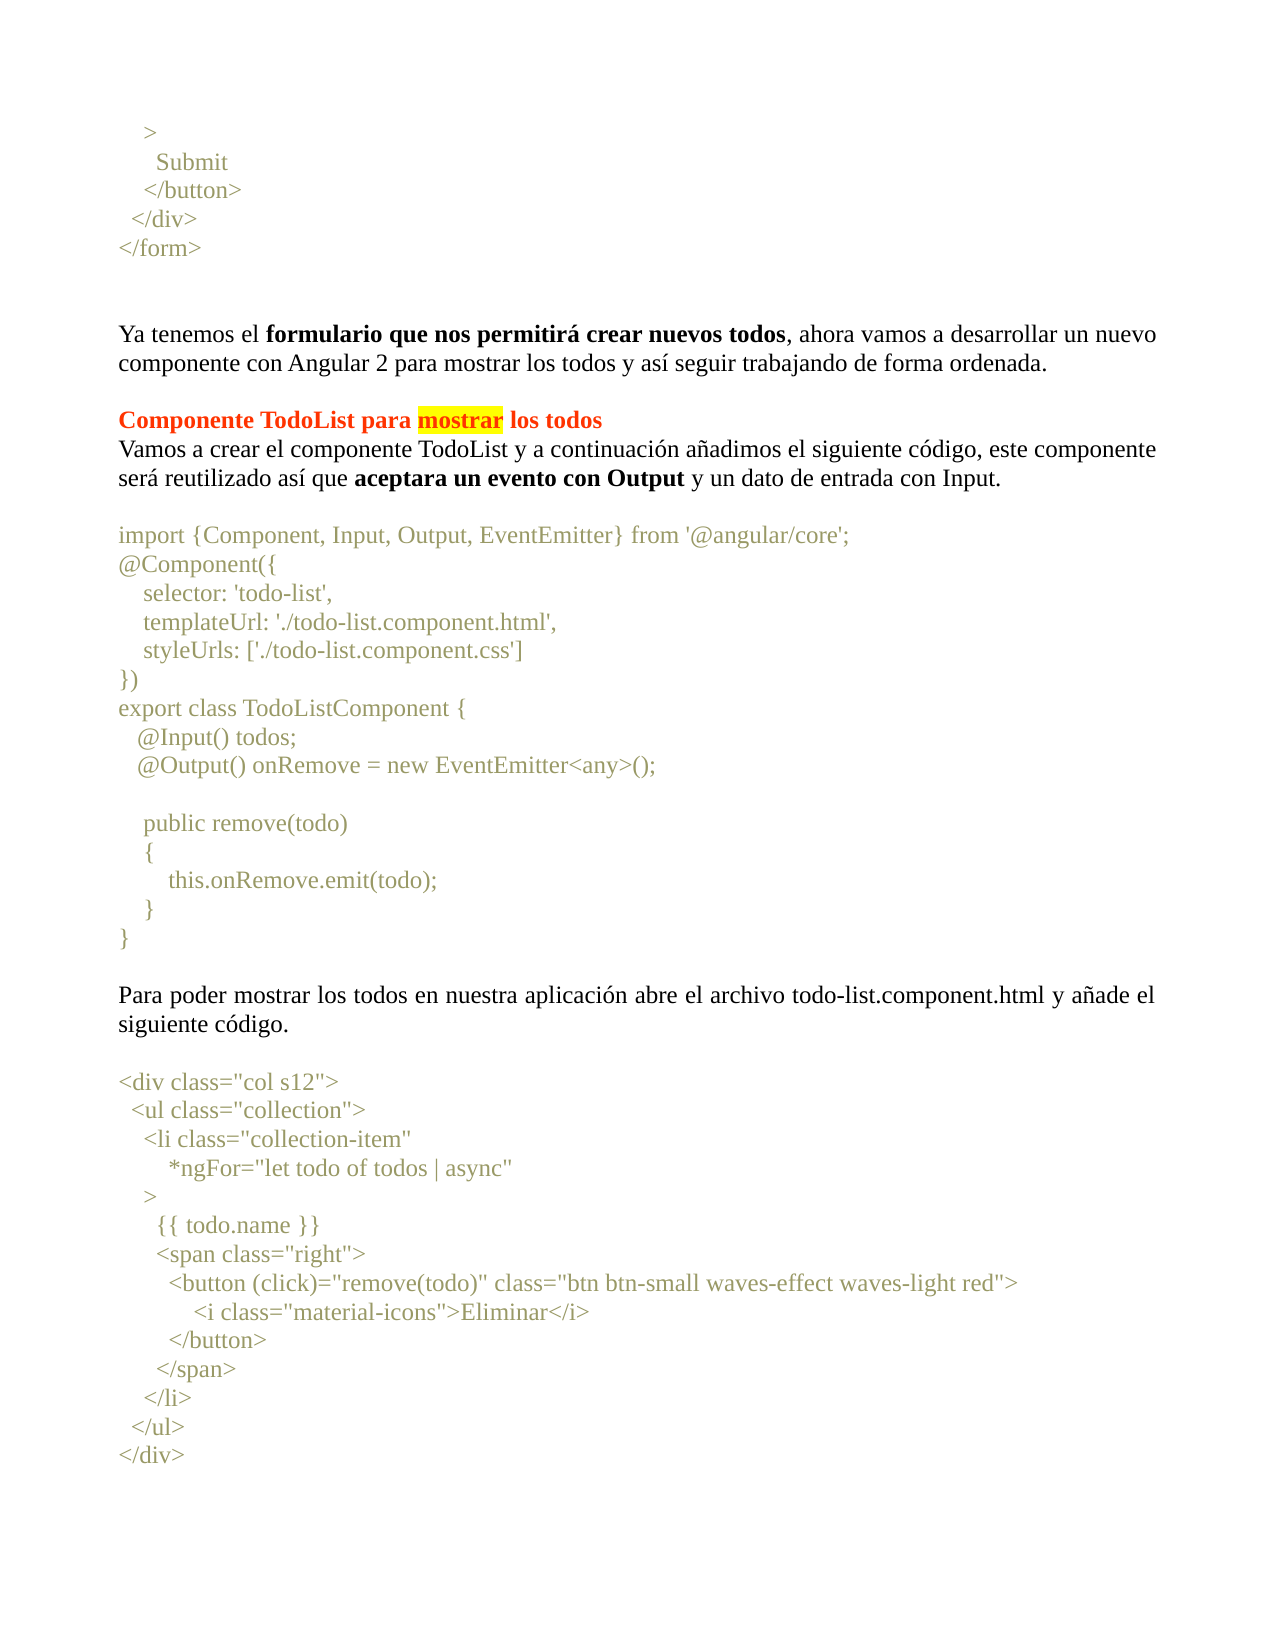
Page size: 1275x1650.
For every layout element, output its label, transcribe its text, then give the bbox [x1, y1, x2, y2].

text > [118, 1182, 1157, 1211]
text <li class="collection-item" [118, 1124, 1157, 1153]
text > [118, 118, 1157, 147]
text this.onRemove.emit(todo); [118, 866, 1157, 894]
text @Input() todos; [118, 722, 1157, 751]
text <ul class="collection"> [118, 1096, 1157, 1124]
text Vamos a crear el componente TodoList y a continuación añadimos el siguiente código, este componente será reutilizado así que aceptara un evento con Output y un dato de entrada con Input. [118, 434, 1157, 492]
text </ul> [118, 1412, 1157, 1441]
text @Component({ [118, 549, 1157, 578]
text <div class="col s12"> [118, 1067, 1157, 1096]
text Submit [118, 147, 1157, 176]
text <i class="material-icons">Eliminar</i> [118, 1297, 1157, 1326]
text </span> [118, 1354, 1157, 1383]
text } [118, 923, 1157, 952]
text styleUrls: ['./todo-list.component.css'] [118, 636, 1157, 664]
text Ya tenemos el formulario que nos permitirá crear nuevos todos, ahora vamos a desarrollar un nuevo componente con Angular 2 para mostrar los todos y así seguir trabajando de forma ordenada. [118, 319, 1157, 377]
text </form> [118, 233, 1157, 262]
text { [118, 837, 1157, 866]
text </div> [118, 204, 1157, 233]
text @Output() onRemove = new EventEmitter<any>(); [118, 751, 1157, 779]
text templateUrl: './todo-list.component.html', [118, 607, 1157, 636]
text <button (click)="remove(todo)" class="btn btn-small waves-effect waves-light red"> [118, 1268, 1157, 1297]
text *ngFor="let todo of todos | async" [118, 1153, 1157, 1182]
text selector: 'todo-list', [118, 578, 1157, 607]
text Para poder mostrar los todos en nuestra aplicación abre el archivo todo-list.component.html y añade el siguiente código. [118, 981, 1157, 1038]
text } [118, 894, 1157, 923]
text </div> [118, 1441, 1157, 1469]
text public remove(todo) [118, 808, 1157, 837]
text </button> [118, 176, 1157, 204]
text Componente TodoList para mostrar los todos [118, 406, 1157, 434]
text export class TodoListComponent { [118, 693, 1157, 722]
text </li> [118, 1383, 1157, 1412]
text </button> [118, 1326, 1157, 1354]
text }) [118, 664, 1157, 693]
text <span class="right"> [118, 1239, 1157, 1268]
text {{ todo.name }} [118, 1211, 1157, 1239]
text import {Component, Input, Output, EventEmitter} from '@angular/core'; [118, 521, 1157, 549]
